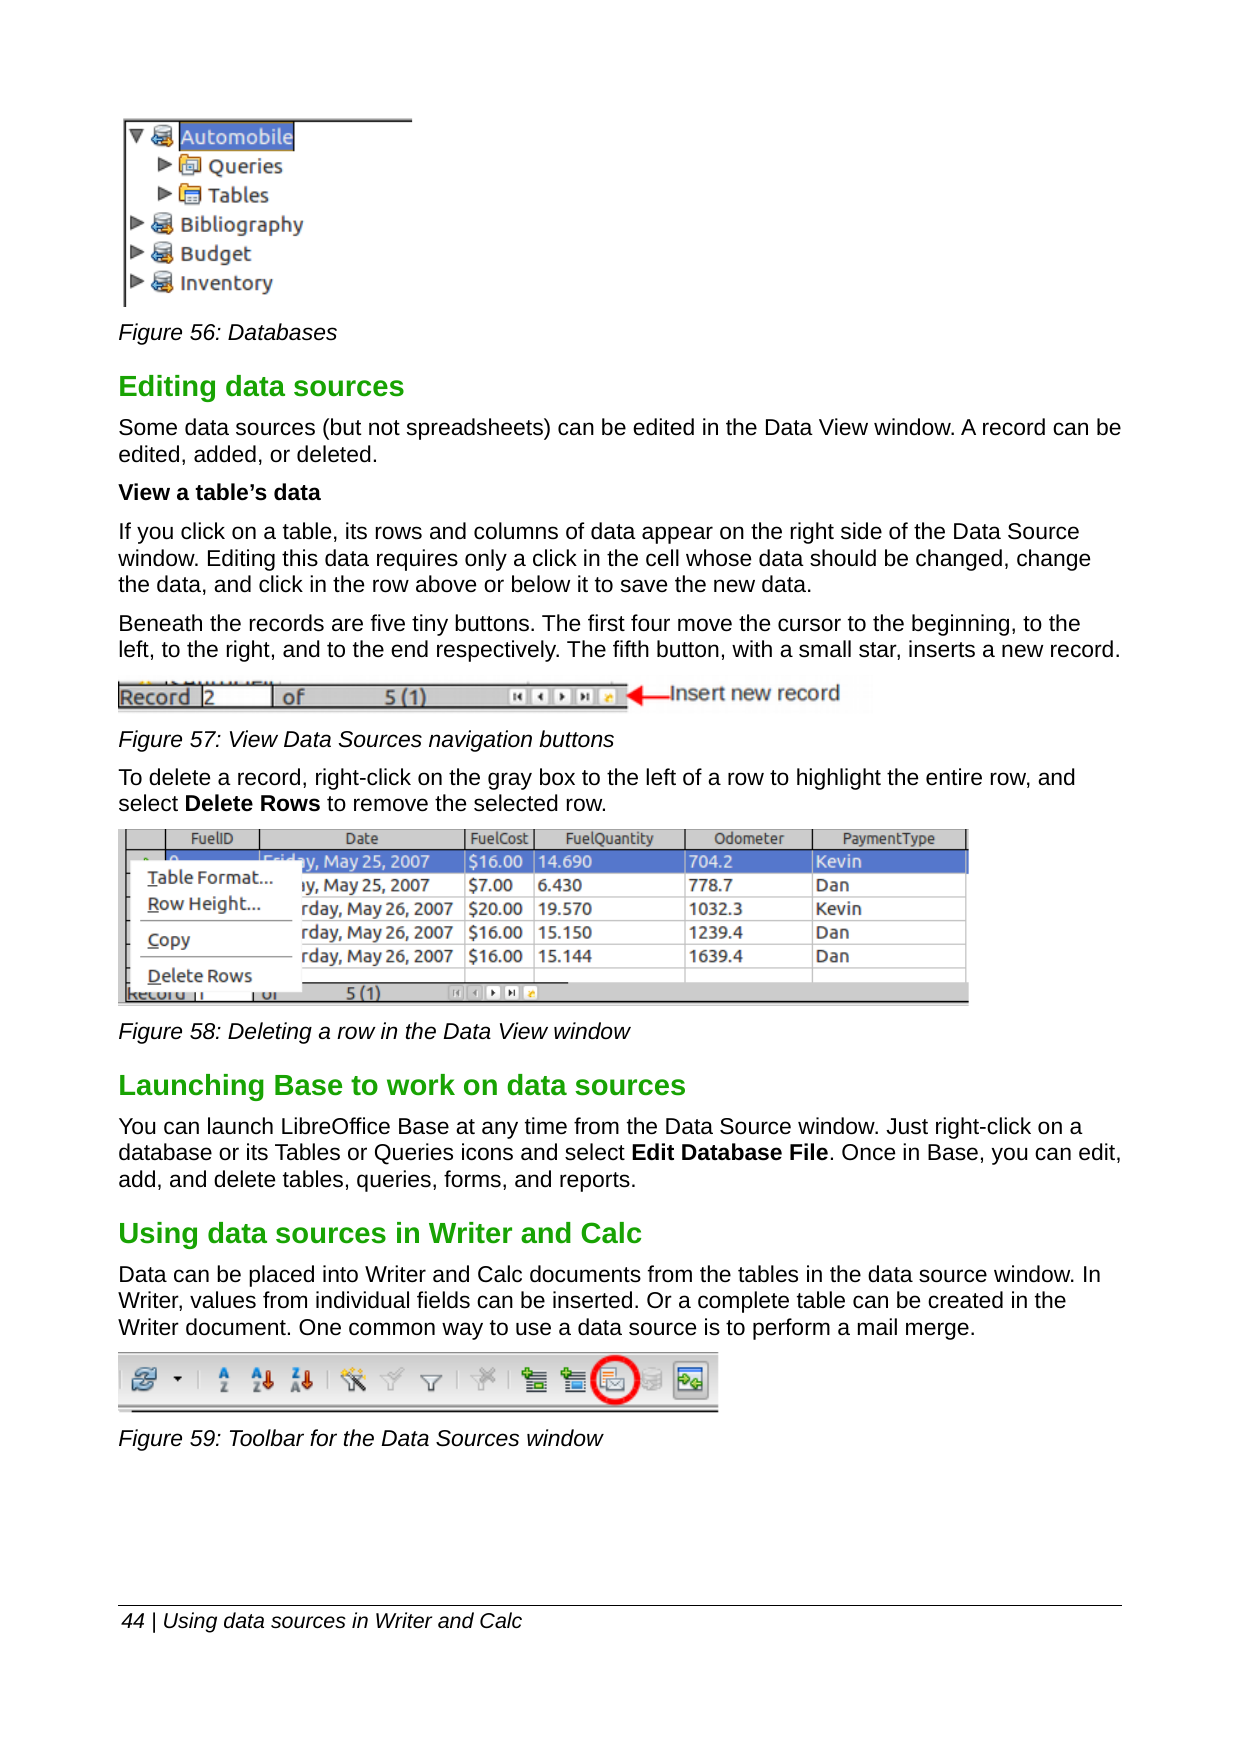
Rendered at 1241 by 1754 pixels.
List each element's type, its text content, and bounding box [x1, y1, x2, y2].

text Figure 57: View Data Sources navigation buttons [118, 726, 873, 752]
picture [122, 118, 413, 307]
text Figure 58: Deleting a row in the Data View window [118, 1018, 969, 1044]
text To delete a record, right-click on the gray box to the left of a row to highlight the entire row, and select Delete Rows to remove the selected row. [118, 764, 1122, 817]
subtitle Using data sources in Writer and Calc [118, 1216, 1122, 1249]
text You can launch LibreOffice Base at any time from the Data Source window. Just right-click on a database or its Tables or Queries icons and select Edit Database File. Once in Base, you can edit, add, and delete tables, queries, forms, and reports. [118, 1113, 1122, 1192]
picture [118, 675, 873, 714]
subtitle Editing data sources [118, 369, 1122, 402]
picture [118, 1352, 720, 1414]
text Figure 59: Toolbar for the Data Sources window [118, 1425, 719, 1452]
text Beneath the records are five tiny buttons. The first four move the cursor to the beginning, to the left, to the right, and to the end respectively. The fifth button, with a small star, inserts a new record. [118, 610, 1122, 662]
text Figure 56: Databases [118, 319, 416, 345]
text View a table’s data [118, 479, 1122, 506]
text Some data sources (but not spreadsheets) can be edited in the Data View window. A record can be edited, added, or deleted. [118, 414, 1122, 467]
picture [118, 829, 969, 1006]
text If you click on a table, its rows and columns of data appear on the right side of the Data Source window. Editing this data requires only a click in the cell whose data should be changed, change the data, and click in the row above or below it to save the new data. [118, 518, 1122, 597]
text Data can be placed into Writer and Calc documents from the tables in the data source window. In Writer, values from individual fields can be inserted. Or a complete table can be created in the Writer document. One common way to use a data source is to perform a mail merge. [118, 1261, 1122, 1340]
subtitle Launching Base to work on data sources [118, 1068, 1122, 1101]
